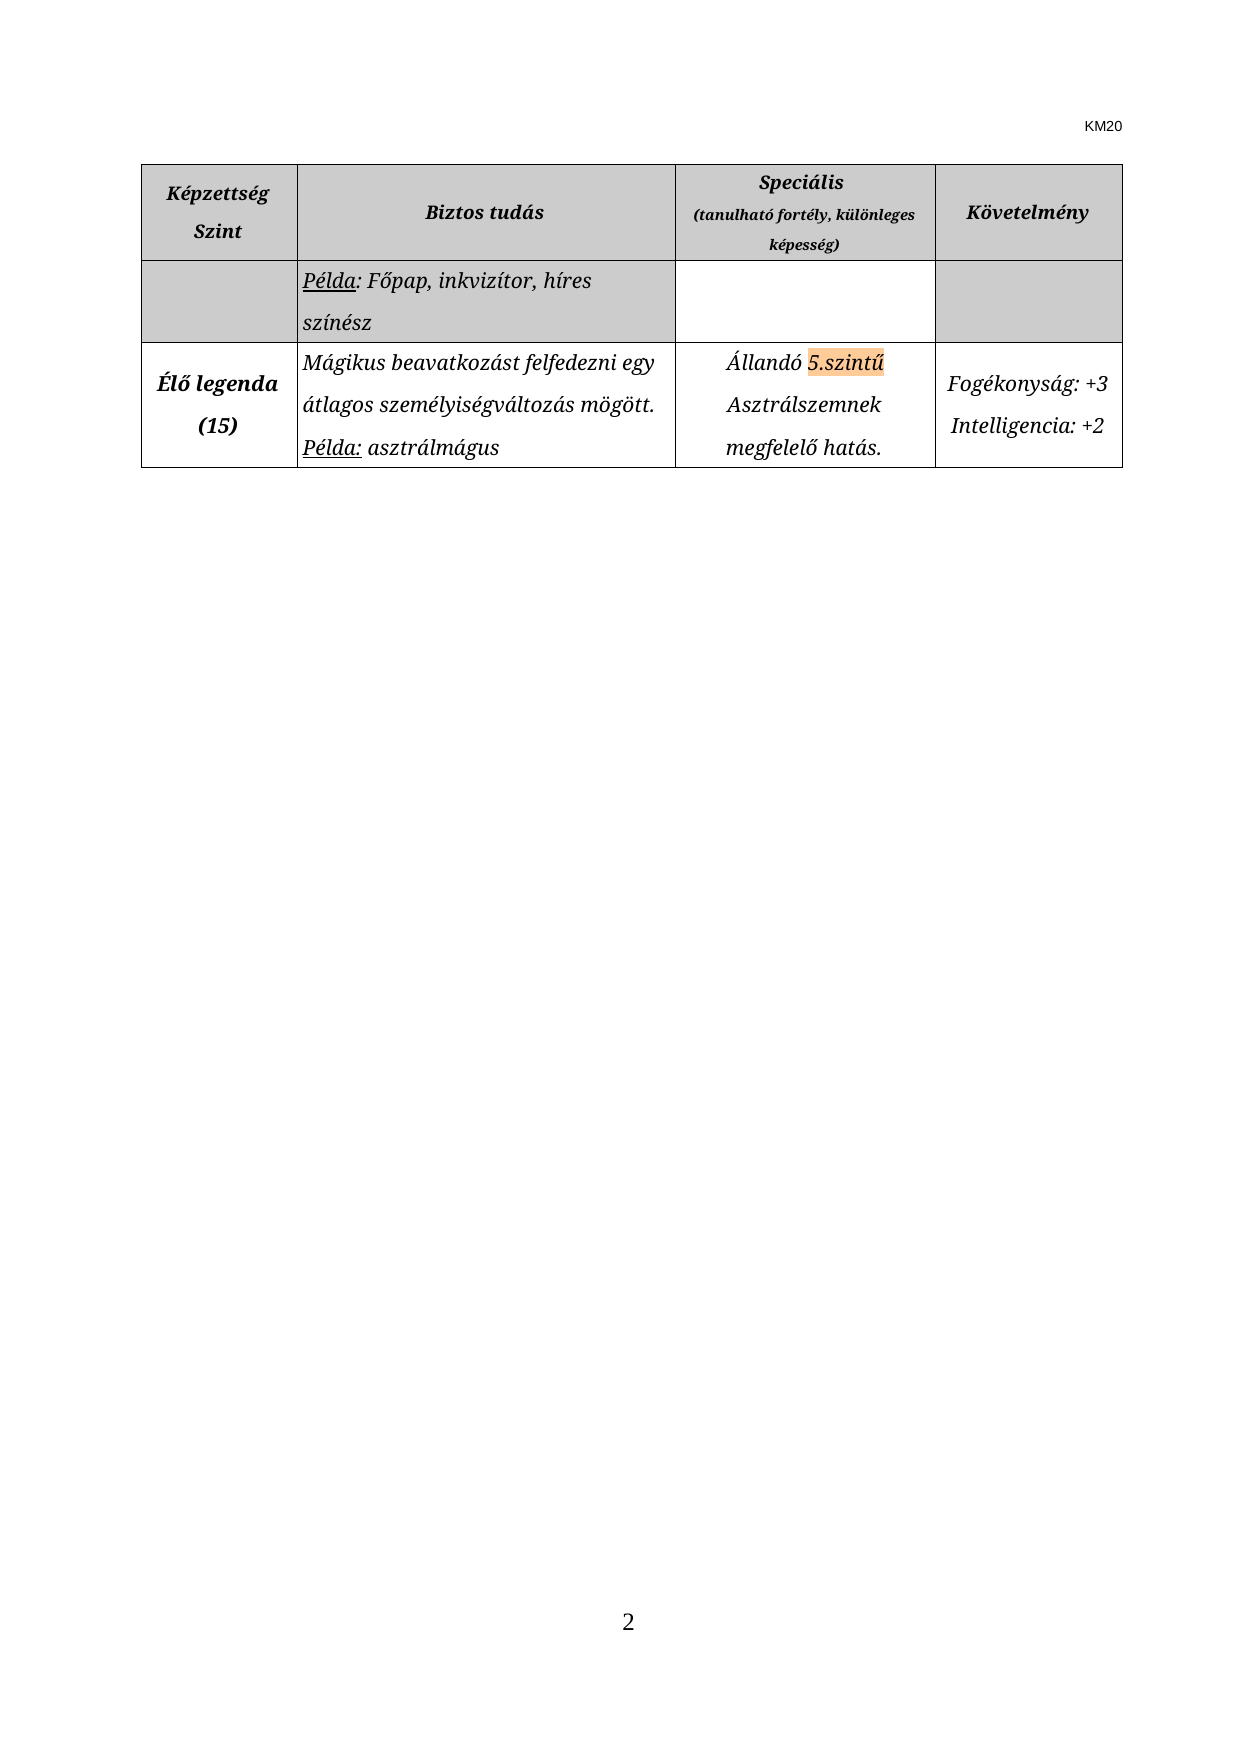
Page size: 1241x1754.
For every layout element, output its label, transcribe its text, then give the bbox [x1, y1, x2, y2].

table_header Képzettség Szint [142, 165, 297, 260]
table_cell Élő legenda (15) [142, 343, 297, 467]
table_header Követelmény [936, 165, 1122, 260]
table_cell Példa: Főpap, inkvizítor, híres színész [298, 261, 675, 342]
table_cell Mágikus beavatkozást felfedezni egy átlagos személyiségváltozás mögött. Példa: asztrálmágus [298, 343, 675, 467]
table_cell [936, 261, 1122, 342]
table_cell Fogékonyság: +3 Intelligencia: +2 [936, 343, 1122, 467]
table_header Biztos tudás [298, 165, 675, 260]
table_header Speciális (tanulható fortély, különleges képesség) [676, 165, 935, 260]
table_cell Állandó 5.szintű Asztrálszemnek megfelelő hatás. [676, 343, 935, 467]
table_cell - [676, 261, 935, 342]
table_cell [142, 261, 297, 342]
